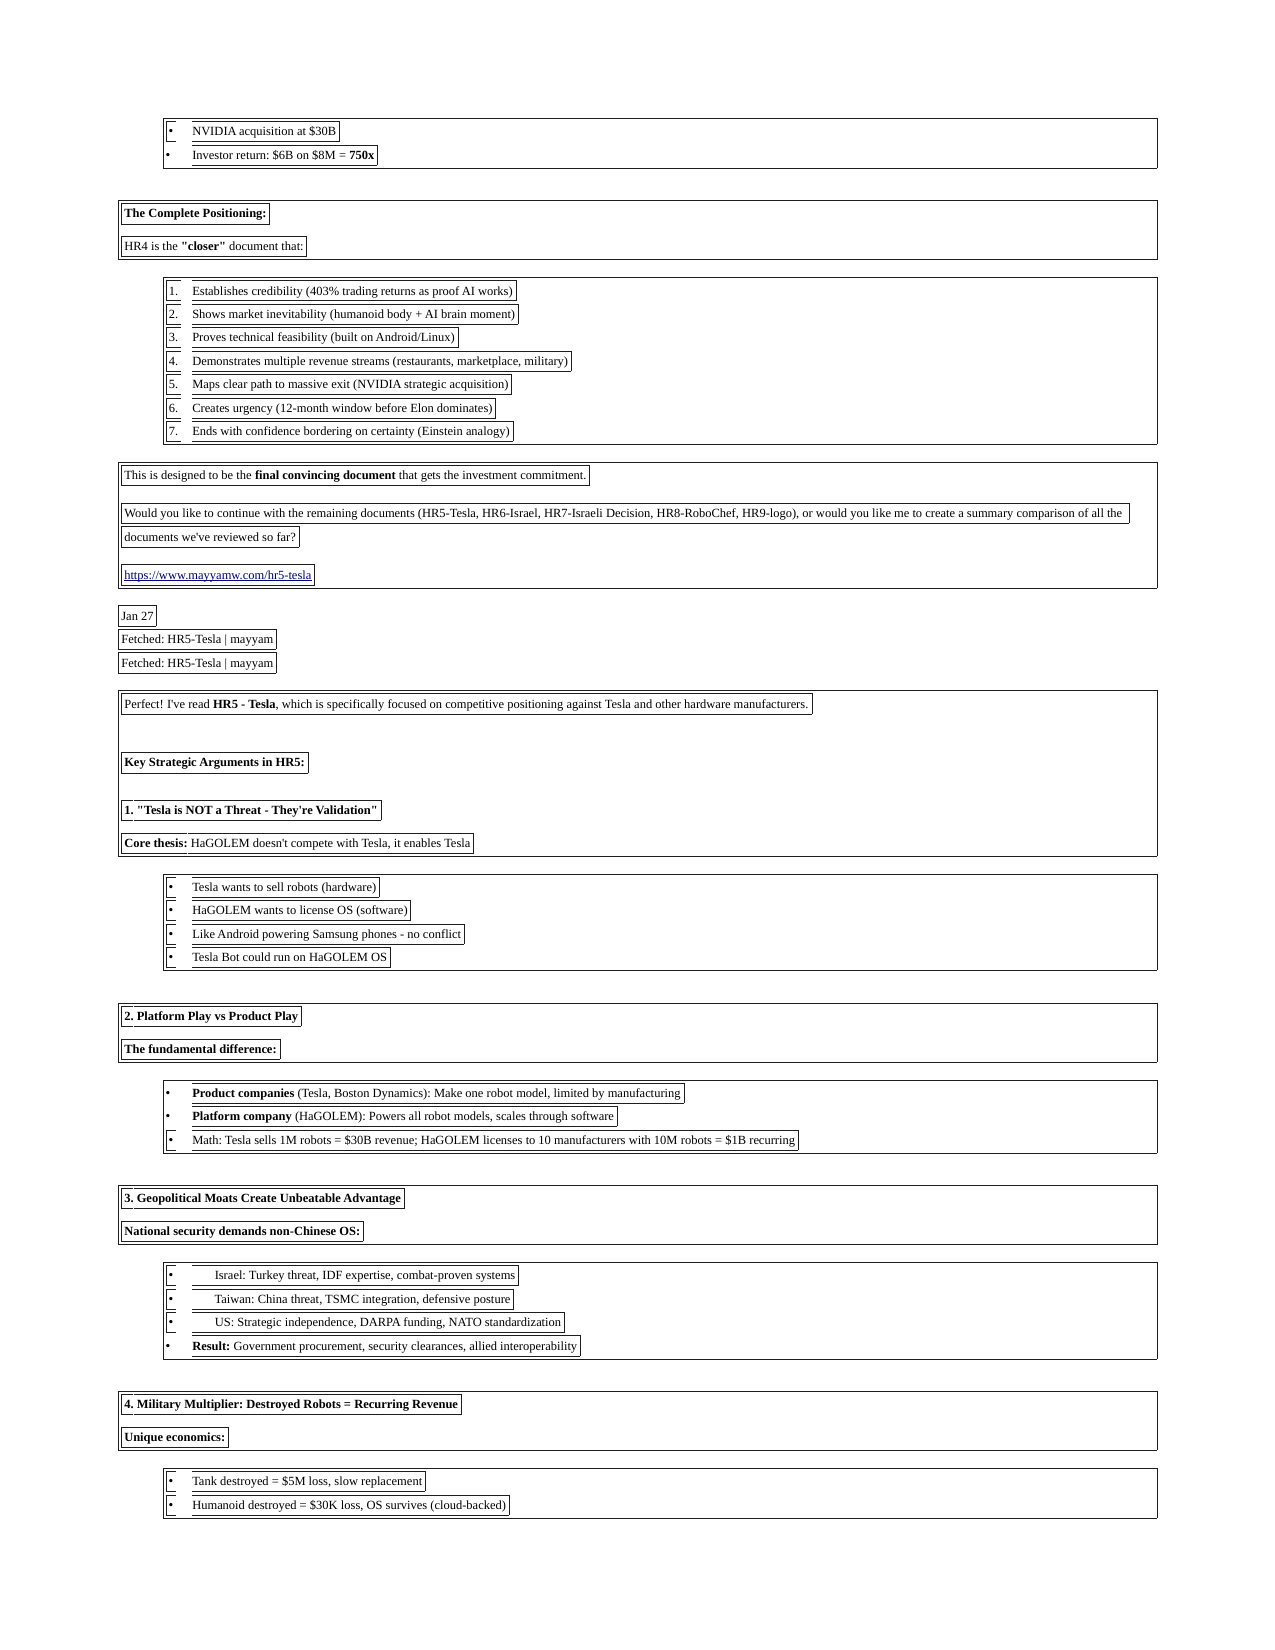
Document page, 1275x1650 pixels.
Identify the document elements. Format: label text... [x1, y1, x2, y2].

list NVIDIA acquisition at $30B [164, 119, 1157, 142]
text Unique economics: [119, 1424, 1157, 1450]
subtitle Key Strategic Arguments in HR5: [119, 749, 1157, 773]
text [277, 652, 1157, 673]
text [157, 605, 1157, 626]
text This is designed to be the final convincing document that gets the investment commitment. [119, 463, 1157, 485]
text Perfect! I've read HR5 - Tesla, which is specifically focused on competitive positioning against Tesla and other hardware manufacturers. [119, 691, 1157, 714]
text Would you like to continue with the remaining documents (HR5-Tesla, HR6-Israel, HR7-Israeli Decision, HR8-RoboChef, HR9-logo), or would you like me to create a summary comparison of all the documents we've reviewed so far? [119, 500, 1157, 547]
list 🇺🇸 US: Strategic independence, DARPA funding, NATO standardization [164, 1309, 1157, 1332]
list Product companies (Tesla, Boston Dynamics): Make one robot model, limited by manufacturing [164, 1081, 1157, 1103]
list Tesla Bot could run on HaGOLEM OS [164, 944, 1157, 970]
list Demonstrates multiple revenue streams (restaurants, marketplace, military) [164, 347, 1157, 371]
list 🇹🇼 Taiwan: China threat, TSMC integration, defensive posture [164, 1286, 1157, 1309]
text National security demands non-Chinese OS: [119, 1218, 1157, 1244]
text Core thesis: HaGOLEM doesn't compete with Tesla, it enables Tesla [119, 829, 1157, 856]
list Shows market inevitability (humanoid body + AI brain moment) [164, 301, 1157, 324]
list Humanoid destroyed = $30K loss, OS survives (cloud-backed) [164, 1491, 1157, 1518]
text [277, 629, 1157, 649]
list Ends with confidence bordering on certainty (Einstein analogy) [164, 418, 1157, 444]
list Tank destroyed = $5M loss, slow replacement [164, 1469, 1157, 1491]
list Maps clear path to massive exit (NVIDIA strategic acquisition) [164, 371, 1157, 394]
list Platform company (HaGOLEM): Powers all robot models, scales through software [164, 1103, 1157, 1126]
subtitle 1. "Tesla is NOT a Threat - They're Validation" [119, 797, 1157, 820]
text https://www.mayyamw.com/hr5-tesla [119, 561, 1157, 588]
subtitle 3. Geopolitical Moats Create Unbeatable Advantage [119, 1186, 1157, 1208]
subtitle The Complete Positioning: [119, 201, 1157, 224]
list Proves technical feasibility (built on Android/Linux) [164, 324, 1157, 347]
list Tesla wants to sell robots (hardware) [164, 875, 1157, 897]
text Jan 27 [119, 606, 156, 626]
subtitle 4. Military Multiplier: Destroyed Robots = Recurring Revenue [119, 1392, 1157, 1414]
text The fundamental difference: [119, 1036, 1157, 1062]
text HR4 is the "closer" document that: [119, 233, 1157, 259]
list Establishes credibility (403% trading returns as proof AI works) [164, 278, 1157, 301]
text Fetched: HR5-Tesla | mayyam [119, 630, 276, 649]
list 🇮🇱 Israel: Turkey threat, IDF expertise, combat-proven systems [164, 1263, 1157, 1286]
list Math: Tesla sells 1M robots = $30B revenue; HaGOLEM licenses to 10 manufacturers with 10M robots = $1B recurring [164, 1126, 1157, 1153]
list Creates urgency (12-month window before Elon dominates) [164, 394, 1157, 418]
list Result: Government procurement, security clearances, allied interoperability [164, 1332, 1157, 1359]
list Like Android powering Samsung phones - no conflict [164, 921, 1157, 944]
text Fetched: HR5-Tesla | mayyam [119, 653, 276, 673]
subtitle 2. Platform Play vs Product Play [119, 1004, 1157, 1026]
list HaGOLEM wants to license OS (software) [164, 897, 1157, 921]
list Investor return: $6B on $8M = 750x [164, 142, 1157, 168]
